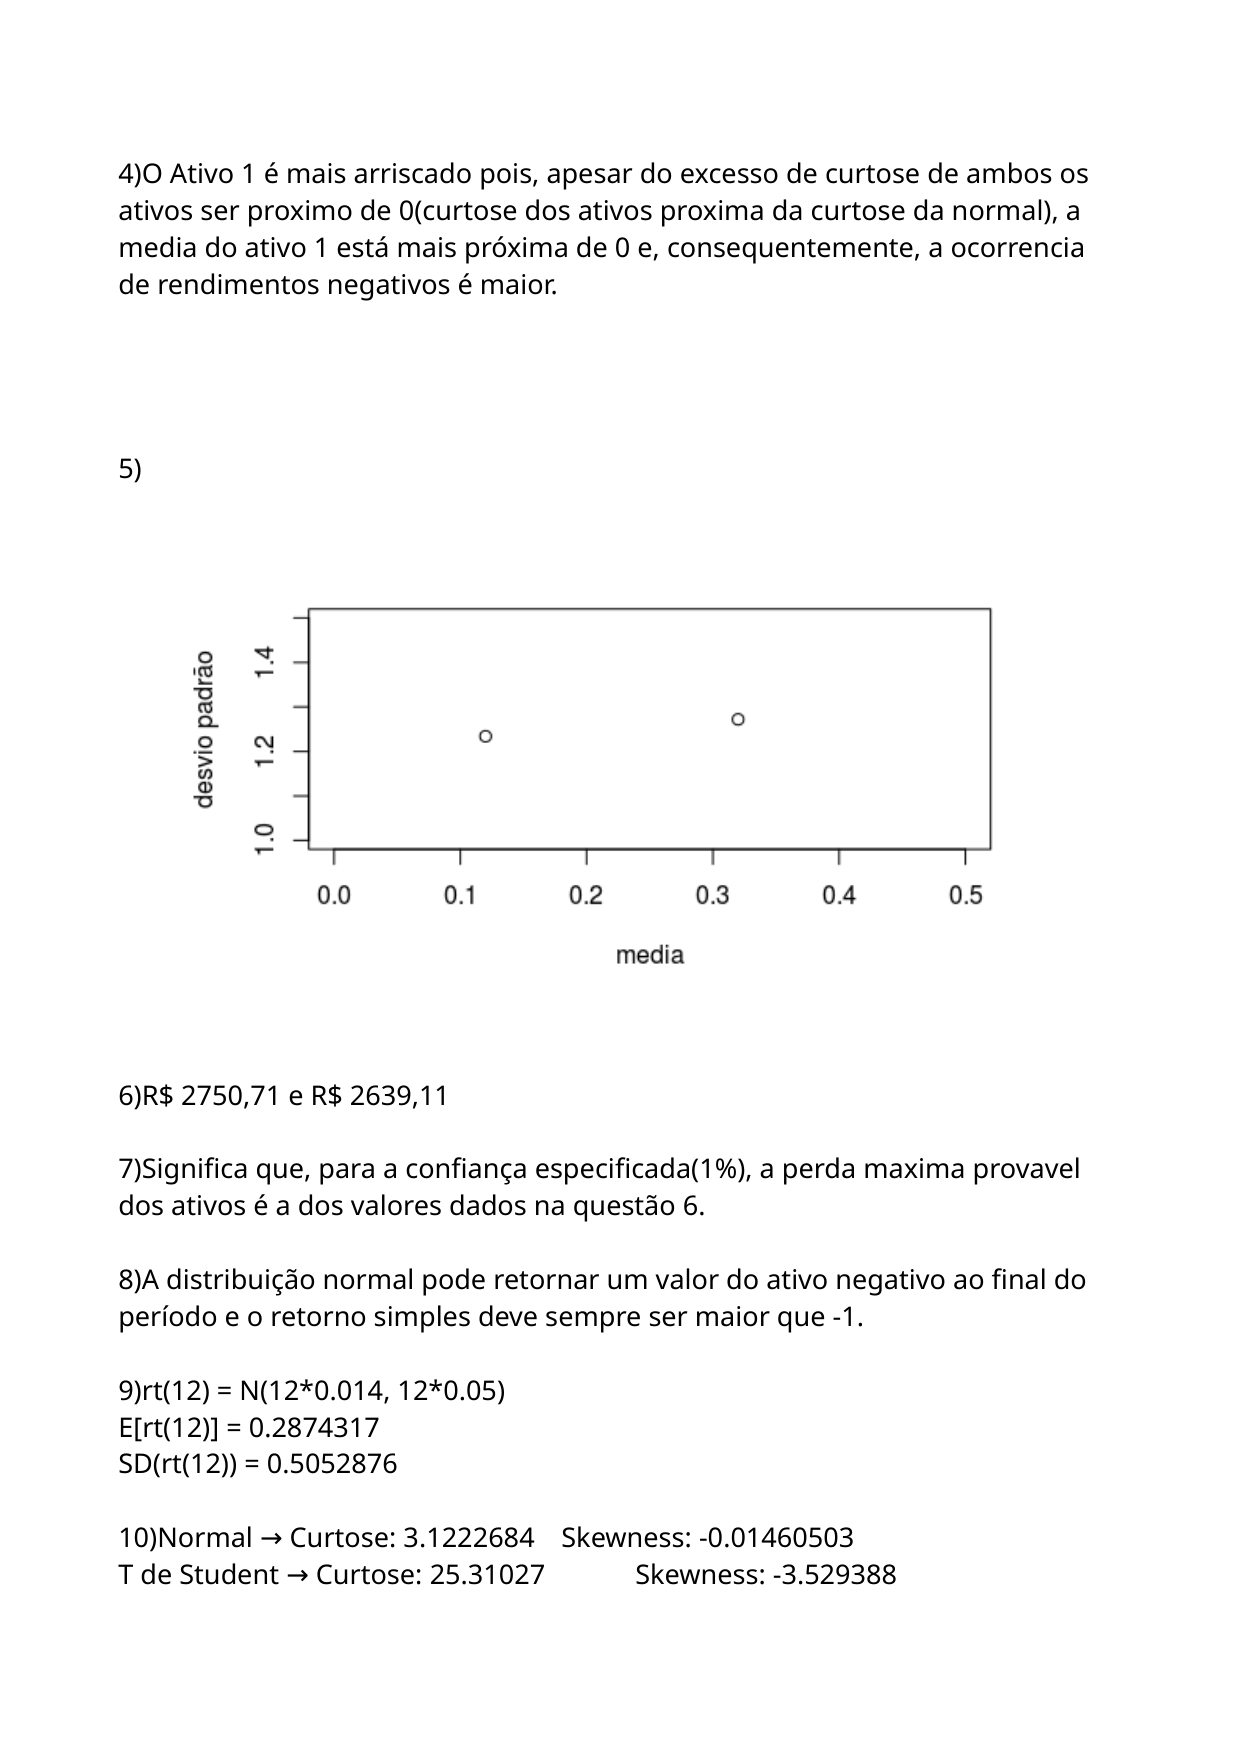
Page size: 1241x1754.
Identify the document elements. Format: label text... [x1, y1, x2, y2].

text 10)Normal → Curtose: 3.1222684 Skewness: -0.01460503 [118, 1519, 1122, 1556]
text 4)O Ativo 1 é mais arriscado pois, apesar do excesso de curtose de ambos os ativos ser proximo de 0(curtose dos ativos proxima da curtose da normal), a media do ativo 1 está mais próxima de 0 e, consequentemente, a ocorrencia de rendimentos negativos é maior. [118, 155, 1122, 302]
text T de Student → Curtose: 25.31027 Skewness: -3.529388 [118, 1556, 1122, 1592]
text 9)rt(12) = N(12*0.014, 12*0.05) [118, 1371, 1122, 1408]
text SD(rt(12)) = 0.5052876 [118, 1445, 1122, 1482]
text 8)A distribuição normal pode retornar um valor do ativo negativo ao final do período e o retorno simples deve sempre ser maior que -1. [118, 1261, 1122, 1334]
text 6)R$ 2750,71 e R$ 2639,11 [118, 1076, 1122, 1113]
text E[rt(12)] = 0.2874317 [118, 1408, 1122, 1445]
picture [186, 486, 1054, 1003]
text 5) [118, 450, 1122, 487]
text 7)Significa que, para a confiança especificada(1%), a perda maxima provavel dos ativos é a dos valores dados na questão 6. [118, 1150, 1122, 1224]
